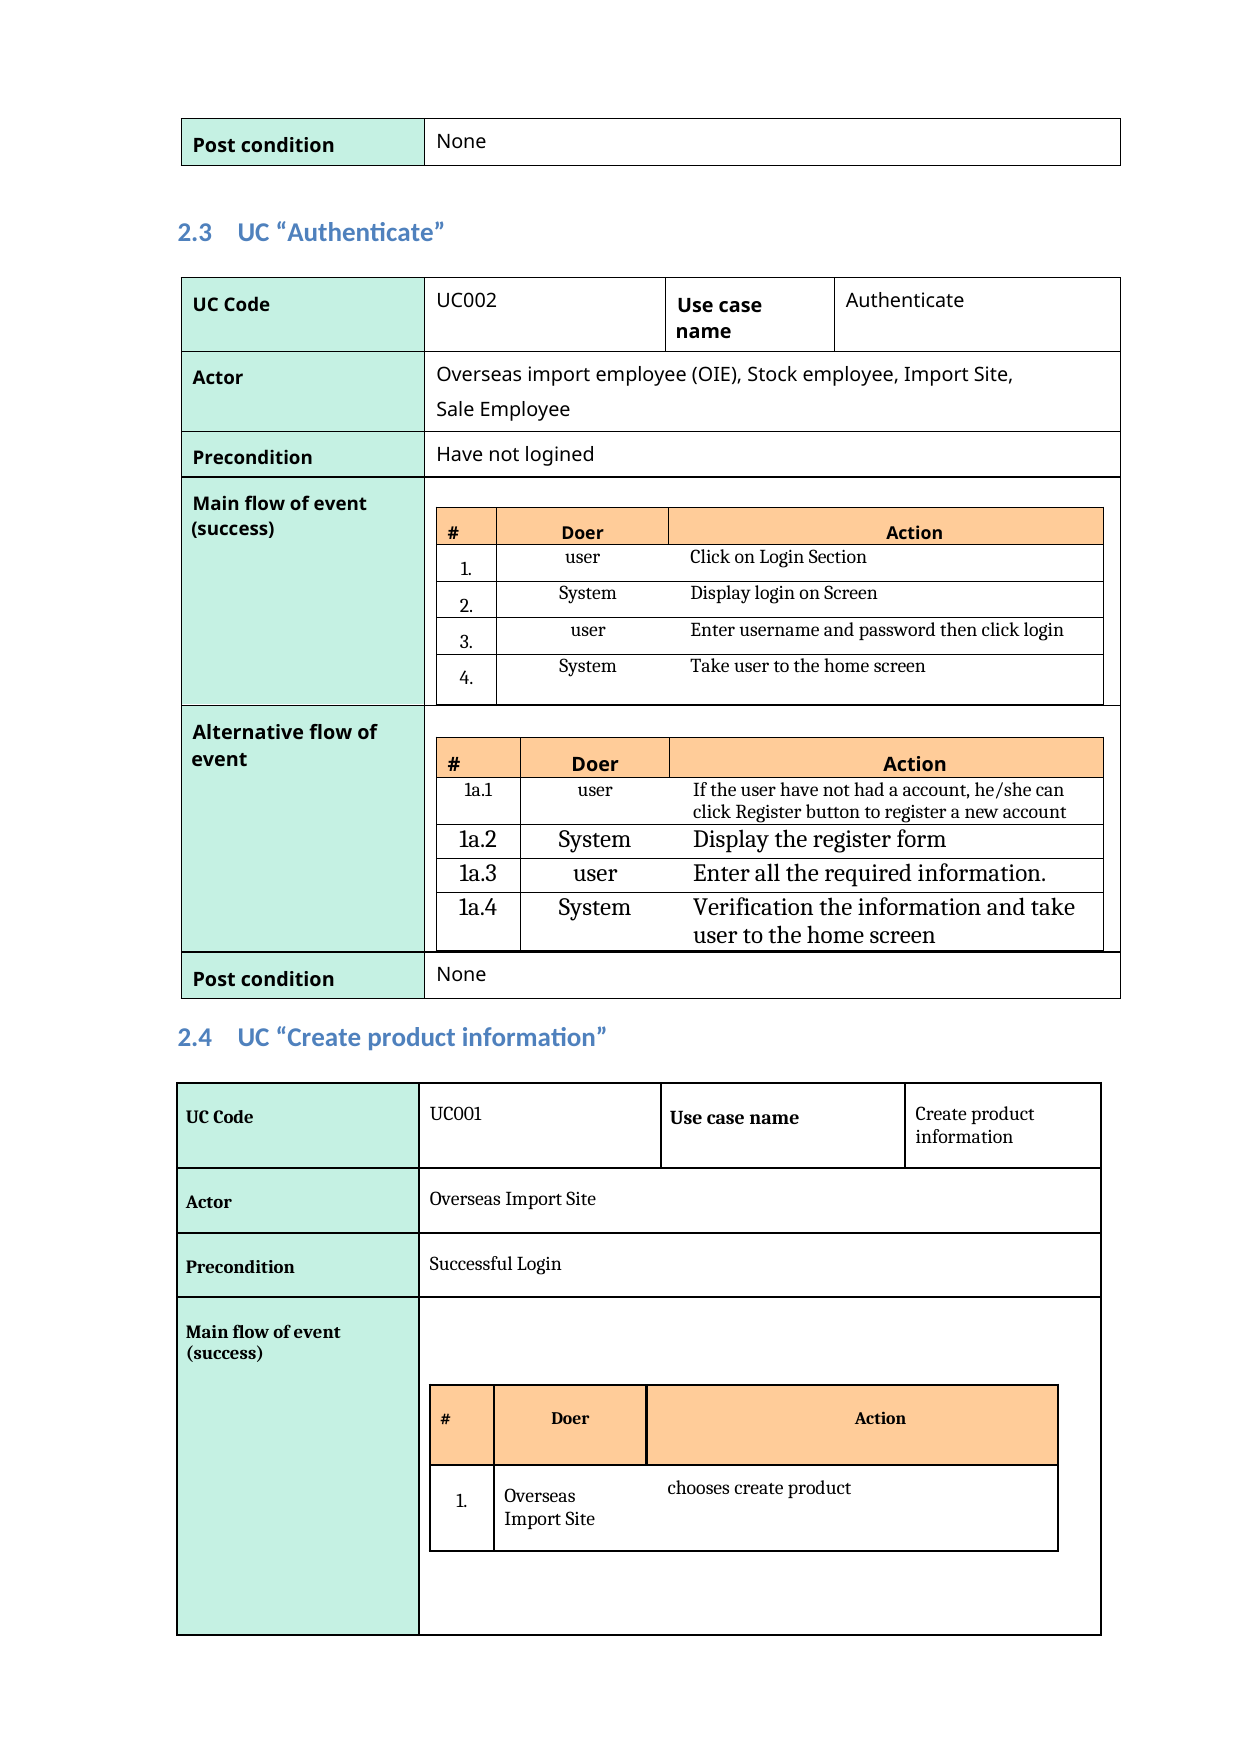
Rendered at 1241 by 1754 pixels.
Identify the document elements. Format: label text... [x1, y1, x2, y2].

table_cell user [521, 778, 670, 824]
table_cell Display login on Screen [669, 582, 1103, 617]
table_cell [425, 478, 1120, 704]
table_header Use case name [666, 278, 834, 351]
table_cell user [497, 545, 668, 581]
table_header UC Code [182, 278, 424, 351]
table_cell 4. [437, 655, 496, 703]
table_header Action [669, 508, 1103, 544]
table_cell 1a.2 [437, 825, 520, 858]
table_cell Main flow of event (success) [178, 1298, 418, 1634]
table_header Action [670, 738, 1103, 777]
table_cell Precondition [182, 432, 424, 476]
subtitle UC “Create product information” [177, 1020, 1122, 1053]
table_header Action [648, 1386, 1057, 1464]
table_header UC001 [420, 1084, 660, 1167]
table_cell Post condition [182, 119, 424, 165]
table_cell 1a.4 [437, 893, 520, 950]
table_cell 3. [437, 618, 496, 653]
table_header UC002 [425, 278, 665, 351]
table_cell System [521, 893, 670, 950]
table_cell None [425, 953, 1120, 998]
table_cell System [521, 825, 670, 858]
table_header Doer [495, 1386, 645, 1464]
table_cell 2. [437, 582, 496, 617]
table_cell 1a.1 [437, 778, 520, 824]
table_header Create product information [906, 1084, 1100, 1167]
table_cell Take user to the home screen [669, 655, 1103, 703]
table_cell 1a.3 [437, 859, 520, 892]
table_cell Actor [182, 352, 424, 431]
table_cell Verification the information and take user to the home screen [670, 893, 1103, 950]
table_header # [437, 738, 520, 777]
table_cell None [425, 119, 1120, 165]
table_cell Overseas import employee (OIE), Stock employee, Import Site, Sale Employee [425, 352, 1120, 431]
table_cell Enter username and password then click login [669, 618, 1103, 653]
table_cell Actor [178, 1169, 418, 1232]
table_cell 1. [437, 545, 496, 581]
table_cell 1. [431, 1466, 493, 1549]
subtitle UC “Authenticate” [177, 216, 1122, 248]
table_header UC Code [178, 1084, 418, 1167]
table_cell If the user have not had a account, he/she can click Register button to register a new account [670, 778, 1103, 824]
table_cell [420, 1298, 1100, 1634]
table_cell System [497, 655, 668, 703]
table_cell chooses create product [646, 1466, 1057, 1549]
table_cell System [497, 582, 668, 617]
table_header Doer [521, 738, 669, 777]
table_cell Enter all the required information. [670, 859, 1103, 892]
table_cell [425, 706, 1120, 951]
table_cell Overseas Import Site [420, 1169, 1100, 1232]
table_cell Have not logined [425, 432, 1120, 476]
table_cell Click on Login Section [669, 545, 1103, 581]
table_header # [431, 1386, 493, 1464]
table_cell user [521, 859, 670, 892]
table_header Use case name [662, 1084, 904, 1167]
table_cell Main flow of event (success) [182, 478, 424, 704]
table_header Authenticate [835, 278, 1120, 351]
table_cell user [497, 618, 668, 653]
table_cell Overseas Import Site [495, 1466, 646, 1549]
table_cell Alternative flow of event [182, 706, 424, 951]
table_cell Post condition [182, 953, 424, 998]
table_cell Precondition [178, 1234, 418, 1296]
table_cell Successful Login [420, 1234, 1100, 1296]
table_cell Display the register form [670, 825, 1103, 858]
table_header # [437, 508, 496, 544]
table_header Doer [497, 508, 668, 544]
